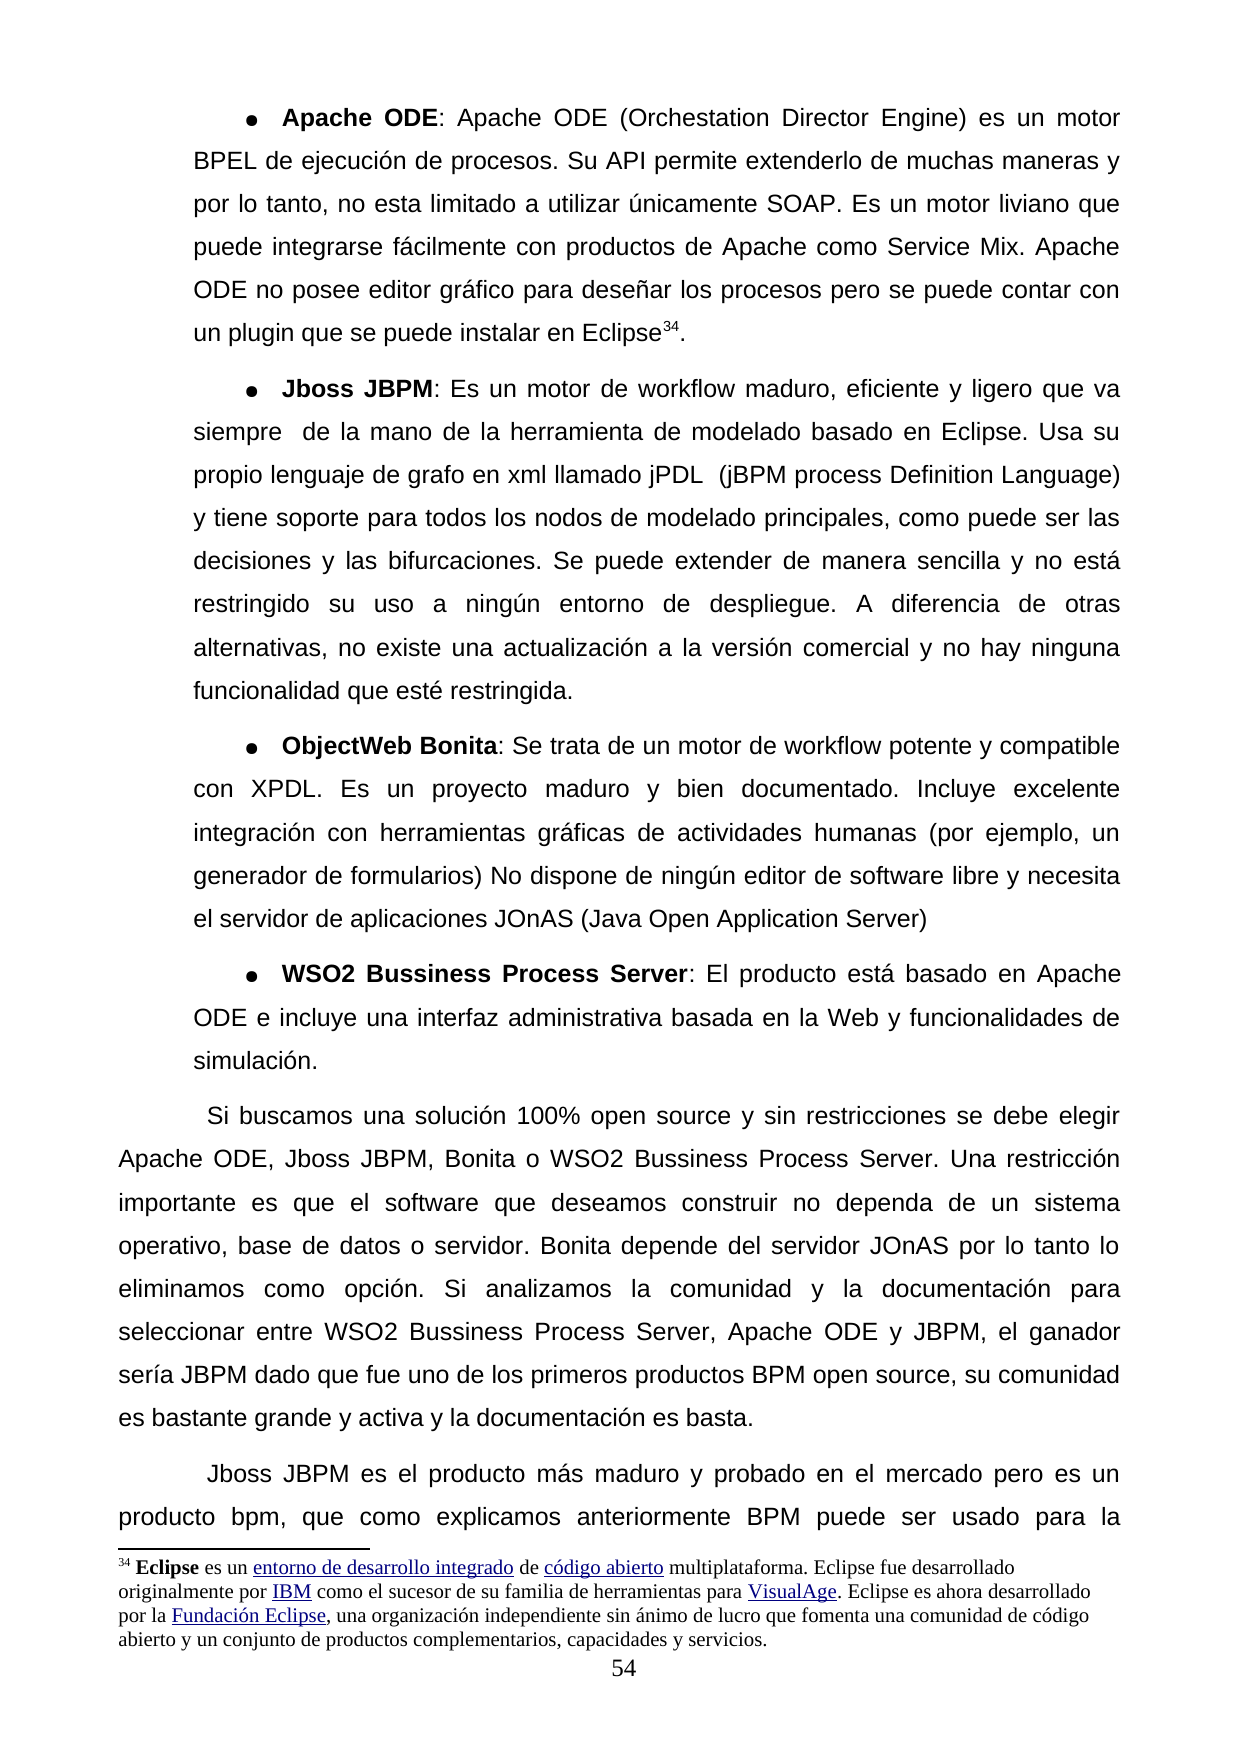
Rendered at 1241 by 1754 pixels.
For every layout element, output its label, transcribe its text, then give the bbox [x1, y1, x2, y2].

list Eclipse es un entorno de desarrollo integrado de código abierto multiplataforma. Eclipse fue desarrollado originalmente por IBM como el sucesor de su familia de herramientas para VisualAge. Eclipse es ahora desarrollado por la Fundación Eclipse, una organización independiente sin ánimo de lucro que fomenta una comunidad de código abierto y un conjunto de productos complementarios, capacidades y servicios. [118, 1555, 1122, 1651]
list Apache ODE: Apache ODE (Orchestation Director Engine) es un motor BPEL de ejecución de procesos. Su API permite extenderlo de muchas maneras y por lo tanto, no esta limitado a utilizar únicamente SOAP. Es un motor liviano que puede integrarse fácilmente con productos de Apache como Service Mix. Apache ODE no posee editor gráfico para deseñar los procesos pero se puede contar con un plugin que se puede instalar en Eclipse. [156, 103, 1122, 347]
text Si buscamos una solución 100% open source y sin restricciones se debe elegir Apache ODE, Jboss JBPM, Bonita o WSO2 Bussiness Process Server. Una restricción importante es que el software que deseamos construir no dependa de un sistema operativo, base de datos o servidor. Bonita depende del servidor JOnAS por lo tanto lo eliminamos como opción. Si analizamos la comunidad y la documentación para seleccionar entre WSO2 Bussiness Process Server, Apache ODE y JBPM, el ganador sería JBPM dado que fue uno de los primeros productos BPM open source, su comunidad es bastante grande y activa y la documentación es basta. [118, 1101, 1122, 1432]
text Jboss JBPM es el producto más maduro y probado en el mercado pero es un producto bpm, que como explicamos anteriormente BPM puede ser usado para la [118, 1459, 1122, 1531]
list ObjectWeb Bonita: Se trata de un motor de workflow potente y compatible con XPDL. Es un proyecto maduro y bien documentado. Incluye excelente integración con herramientas gráficas de actividades humanas (por ejemplo, un generador de formularios) No dispone de ningún editor de software libre y necesita el servidor de aplicaciones JOnAS (Java Open Application Server) [156, 731, 1122, 933]
list Jboss JBPM: Es un motor de workflow maduro, eficiente y ligero que va siempre de la mano de la herramienta de modelado basado en Eclipse. Usa su propio lenguaje de grafo en xml llamado jPDL (jBPM process Definition Language) y tiene soporte para todos los nodos de modelado principales, como puede ser las decisiones y las bifurcaciones. Se puede extender de manera sencilla y no está restringido su uso a ningún entorno de despliegue. A diferencia de otras alternativas, no existe una actualización a la versión comercial y no hay ninguna funcionalidad que esté restringida. [156, 374, 1122, 704]
list WSO2 Bussiness Process Server: El producto está basado en Apache ODE e incluye una interfaz administrativa basada en la Web y funcionalidades de simulación. [156, 959, 1122, 1074]
